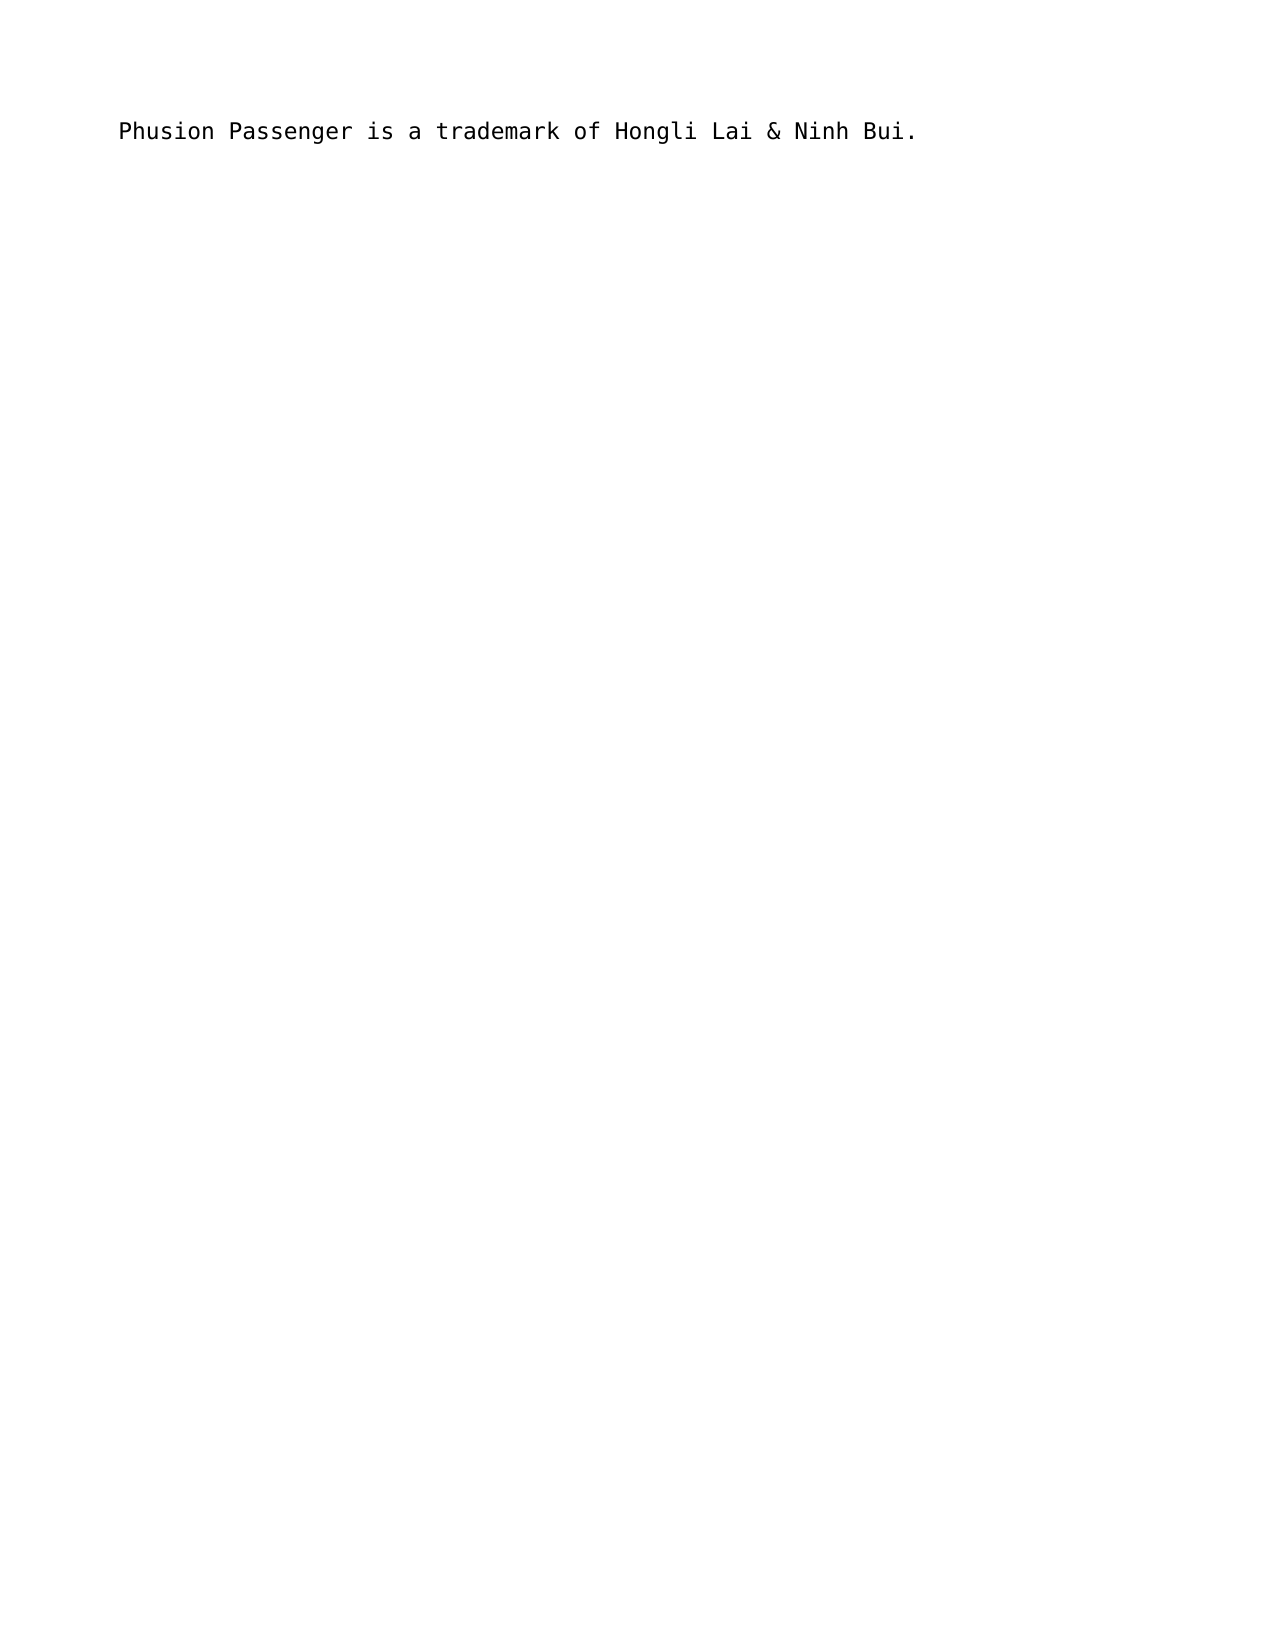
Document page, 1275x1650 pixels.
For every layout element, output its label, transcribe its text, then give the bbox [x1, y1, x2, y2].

text Phusion Passenger is a trademark of Hongli Lai & Ninh Bui. [118, 118, 1157, 145]
